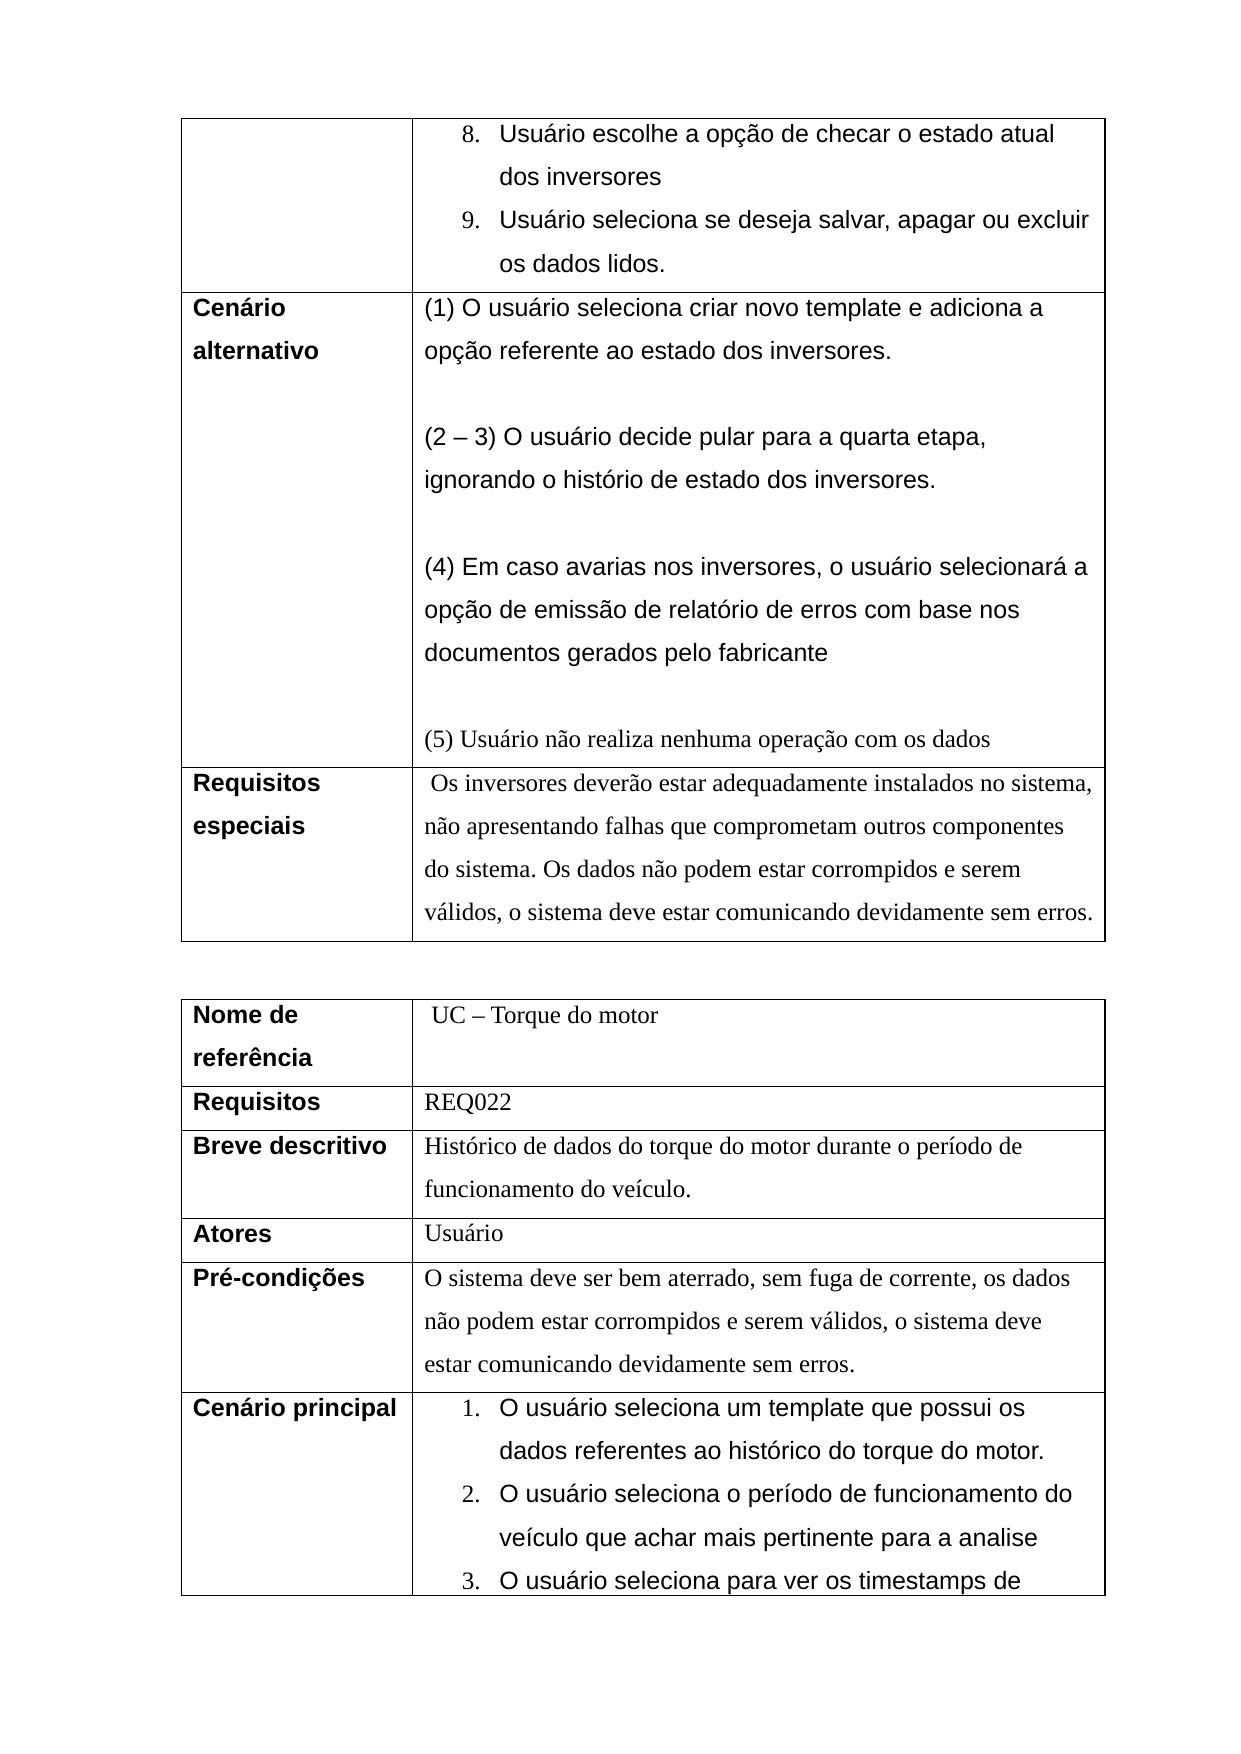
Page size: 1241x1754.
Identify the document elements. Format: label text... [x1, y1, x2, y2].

table_cell Pré-condições [182, 1263, 412, 1392]
table_cell Atores [182, 1219, 412, 1262]
table_cell Cenário principal [182, 1393, 412, 1594]
table_cell Cenário alternativo [182, 293, 412, 767]
table_cell Breve descritivo [182, 1131, 412, 1217]
table_header UC – Torque do motor [413, 1000, 1104, 1086]
table_cell Requisitos [182, 1087, 412, 1130]
table_header Nome de referência [182, 1000, 412, 1086]
table_cell REQ022 [413, 1087, 1104, 1130]
table_cell Usuário [413, 1219, 1104, 1262]
table_cell Requisitos especiais [182, 768, 412, 941]
table_cell (1) O usuário seleciona criar novo template e adiciona a opção referente ao estado dos inversores. (2 – 3) O usuário decide pular para a quarta etapa, ignorando o histório de estado dos inversores. (4) Em caso avarias nos inversores, o usuário selecionará a opção de emissão de relatório de erros com base nos documentos gerados pelo fabricante (5) Usuário não realiza nenhuma operação com os dados [413, 293, 1104, 767]
table_cell O usuário seleciona um template que possui os dados referentes aos inversores O usuário insere o período de tempo de interesse para a análise Usuário escolhe se deseja visualizar as timestamps de erros que o sistema captou Usuário escolhe a opção de checar o estado atual dos inversores Usuário seleciona se deseja salvar, apagar ou excluir os dados lidos. [413, 119, 1104, 292]
table_cell Histórico de dados do torque do motor durante o período de funcionamento do veículo. [413, 1131, 1104, 1217]
table_cell O usuário seleciona um template que possui os dados referentes ao histórico do torque do motor. O usuário seleciona o período de funcionamento do veículo que achar mais pertinente para a analise O usuário seleciona para ver os timestamps de [413, 1393, 1104, 1594]
table_cell [182, 119, 412, 292]
table_cell O sistema deve ser bem aterrado, sem fuga de corrente, os dados não podem estar corrompidos e serem válidos, o sistema deve estar comunicando devidamente sem erros. [413, 1263, 1104, 1392]
table_cell Os inversores deverão estar adequadamente instalados no sistema, não apresentando falhas que comprometam outros componentes do sistema. Os dados não podem estar corrompidos e serem válidos, o sistema deve estar comunicando devidamente sem erros. [413, 768, 1104, 941]
